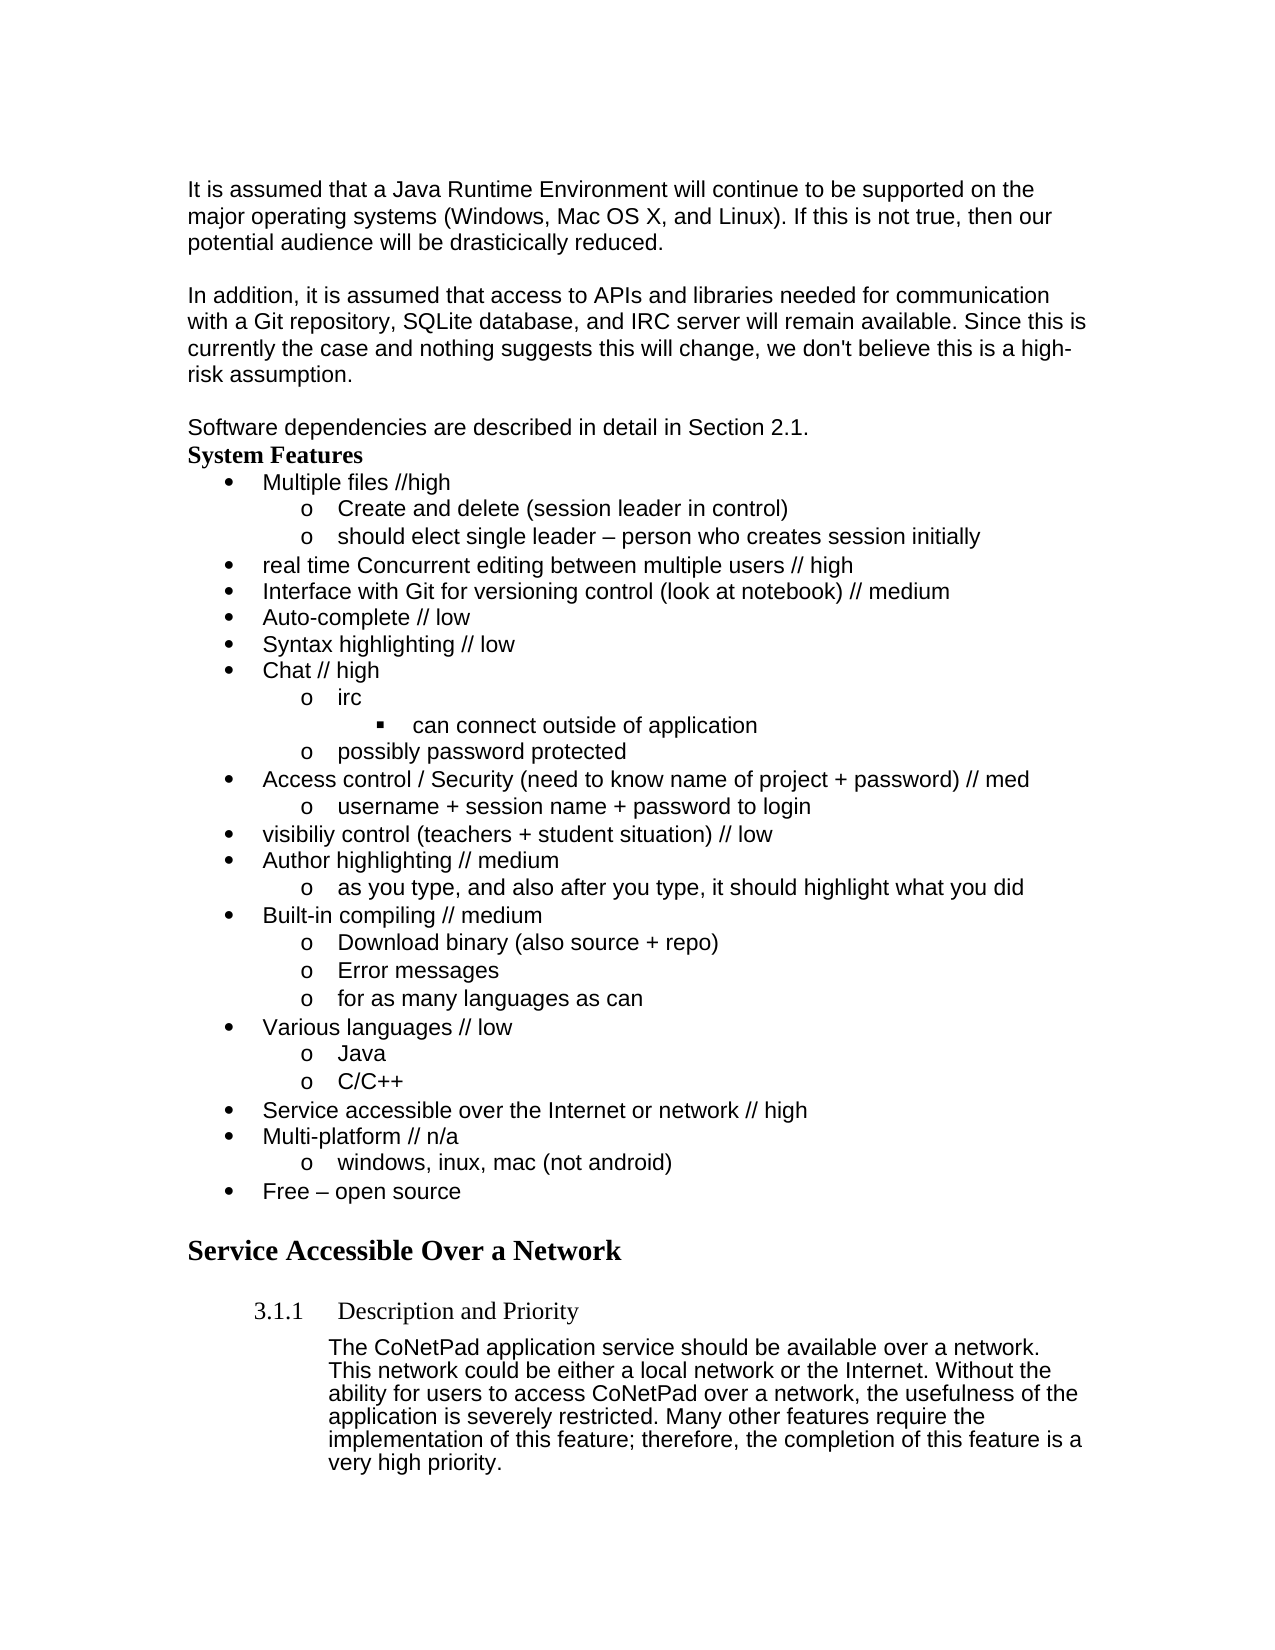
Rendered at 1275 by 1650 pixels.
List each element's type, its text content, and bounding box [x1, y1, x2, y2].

list Java [300, 1040, 1087, 1068]
list Service accessible over the Internet or network // high [225, 1097, 1087, 1123]
list Various languages // low [225, 1013, 1087, 1040]
list Author highlighting // medium [225, 847, 1087, 874]
list Free – open source [225, 1178, 1087, 1204]
list Multi-platform // n/a [225, 1123, 1087, 1149]
text In addition, it is assumed that access to APIs and libraries needed for communication with a Git repository, SQLite database, and IRC server will remain available. Since this is currently the case and nothing suggests this will change, we don't believe this is a high-risk assumption. [187, 282, 1087, 387]
list Auto-complete // low [225, 604, 1087, 631]
text It is assumed that a Java Runtime Environment will continue to be supported on the major operating systems (Windows, Mac OS X, and Linux). If this is not true, then our potential audience will be drasticically reduced. [187, 176, 1087, 255]
list Error messages [300, 957, 1087, 985]
text 3.1.1 Description and Priority [253, 1296, 1087, 1324]
list Interface with Git for versioning control (look at notebook) // medium [225, 578, 1087, 604]
list Download binary (also source + repo) [300, 928, 1087, 957]
text Software dependencies are described in detail in Section 2.1. [187, 413, 1087, 440]
list Multiple files //high [225, 469, 1087, 495]
list can connect outside of application [375, 712, 1087, 738]
list username + session name + password to login [300, 793, 1087, 821]
list irc [300, 683, 1087, 712]
list Access control / Security (need to know name of project + password) // med [225, 766, 1087, 793]
text The CoNetPad application service should be available over a network. This network could be either a local network or the Internet. Without the ability for users to access CoNetPad over a network, the usefulness of the application is severely restricted. Many other features require the implementation of this feature; therefore, the completion of this feature is a very high priority. [328, 1337, 1087, 1474]
list real time Concurrent editing between multiple users // high [225, 552, 1087, 578]
list Create and delete (session leader in control) [300, 495, 1087, 523]
subtitle Service Accessible Over a Network [187, 1233, 1087, 1267]
list C/C++ [300, 1068, 1087, 1097]
list should elect single leader – person who creates session initially [300, 523, 1087, 552]
list as you type, and also after you type, it should highlight what you did [300, 874, 1087, 902]
list possibly password protected [300, 738, 1087, 766]
list windows, inux, mac (not android) [300, 1149, 1087, 1178]
list for as many languages as can [300, 985, 1087, 1013]
list Built-in compiling // medium [225, 902, 1087, 928]
list Syntax highlighting // low [225, 631, 1087, 657]
subtitle System Features [187, 440, 1087, 469]
list visibiliy control (teachers + student situation) // low [225, 821, 1087, 847]
list Chat // high [225, 657, 1087, 683]
